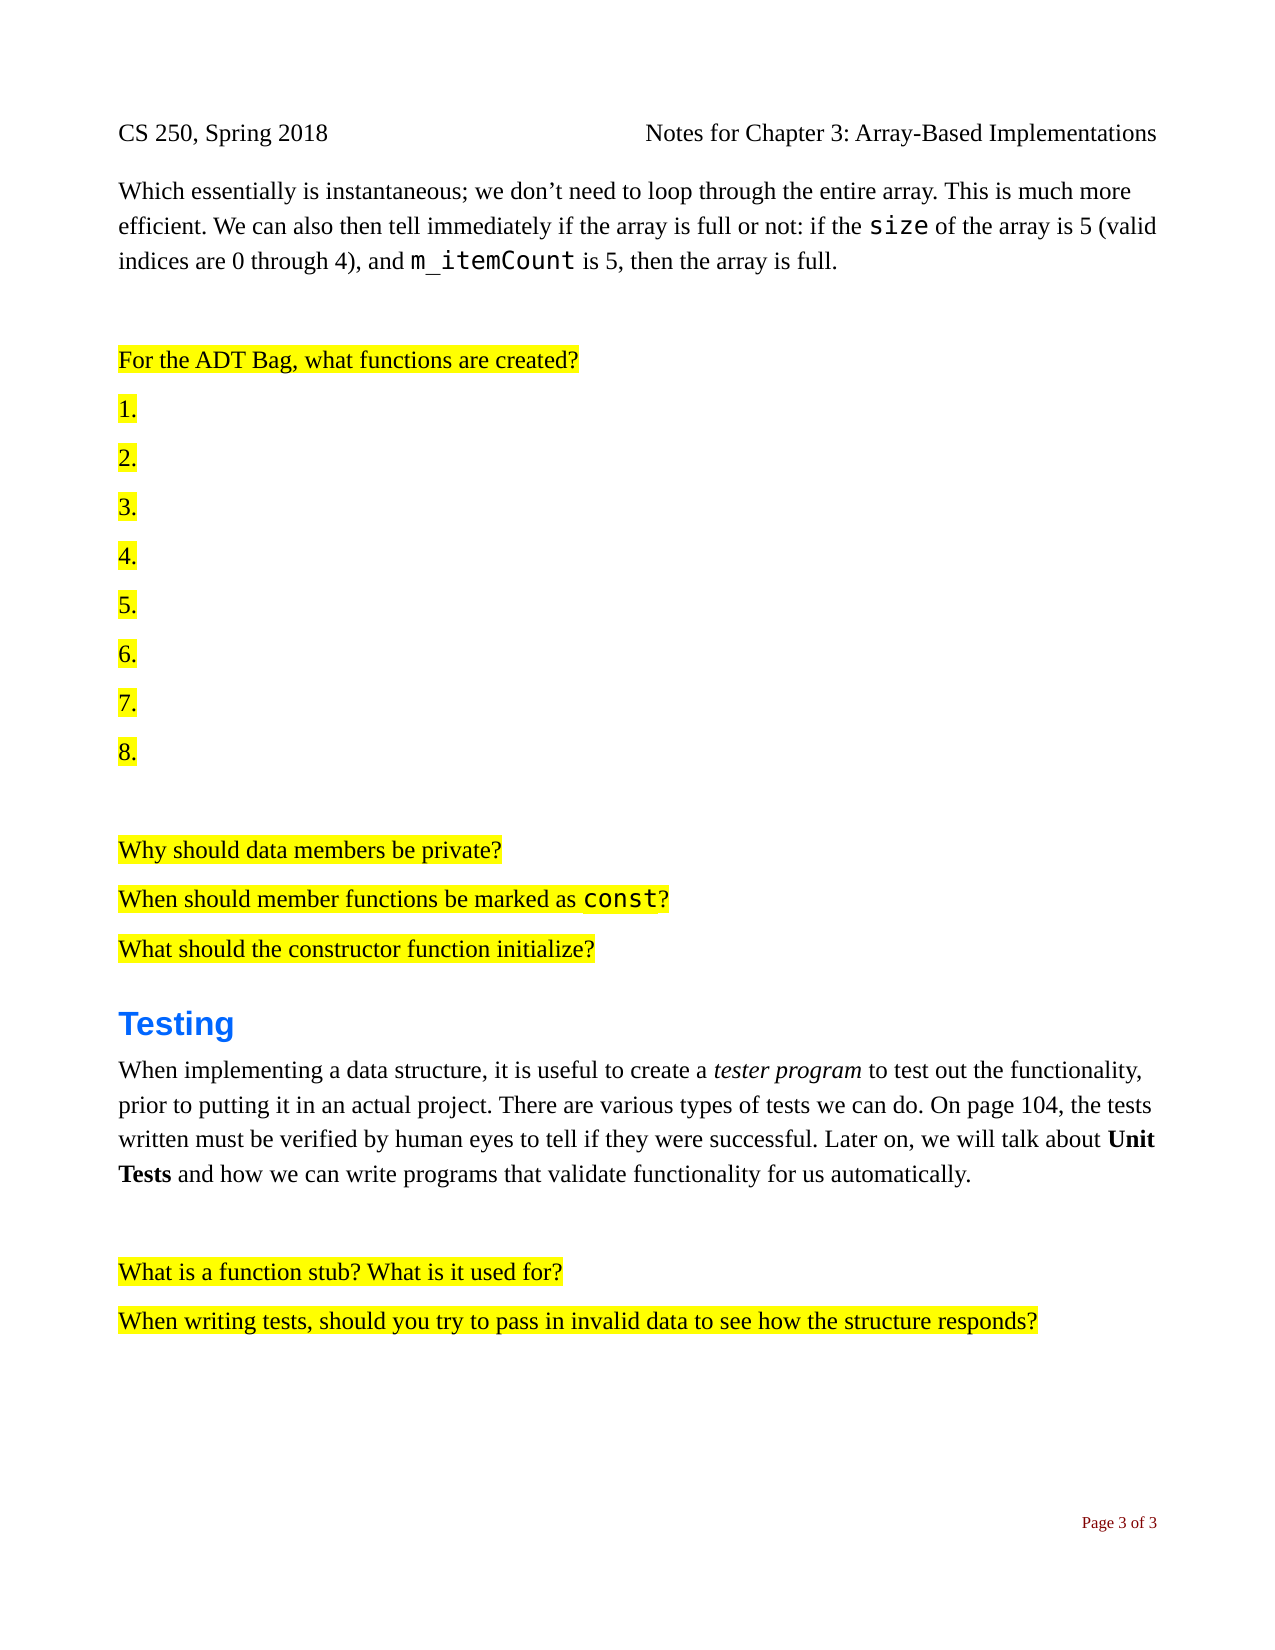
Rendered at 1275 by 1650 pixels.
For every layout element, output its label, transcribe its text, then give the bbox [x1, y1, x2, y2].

subtitle Testing [118, 1004, 1157, 1043]
text What is a function stub? What is it used for? [118, 1257, 1157, 1286]
text 3. [118, 492, 1157, 521]
text 1. [118, 394, 1157, 423]
text When writing tests, should you try to pass in invalid data to see how the structure responds? [118, 1306, 1157, 1334]
text Which essentially is instantaneous; we don’t need to loop through the entire array. This is much more efficient. We can also then tell immediately if the array is full or not: if the size of the array is 5 (valid indices are 0 through 4), and m_itemCount is 5, then the array is full. [118, 176, 1157, 275]
text 6. [118, 639, 1157, 668]
text When should member functions be marked as const? [118, 884, 1157, 914]
text 4. [118, 541, 1157, 570]
text When implementing a data structure, it is useful to create a tester program to test out the functionality, prior to putting it in an actual project. There are various types of tests we can do. On page 104, the tests written must be verified by human eyes to tell if they were successful. Later on, we will talk about Unit Tests and how we can write programs that validate functionality for us automatically. [118, 1055, 1157, 1187]
text Why should data members be private? [118, 835, 1157, 864]
text For the ADT Bag, what functions are created? [118, 345, 1157, 373]
text 8. [118, 737, 1157, 766]
text 7. [118, 688, 1157, 717]
text 2. [118, 443, 1157, 472]
text 5. [118, 590, 1157, 619]
text What should the constructor function initialize? [118, 934, 1157, 963]
